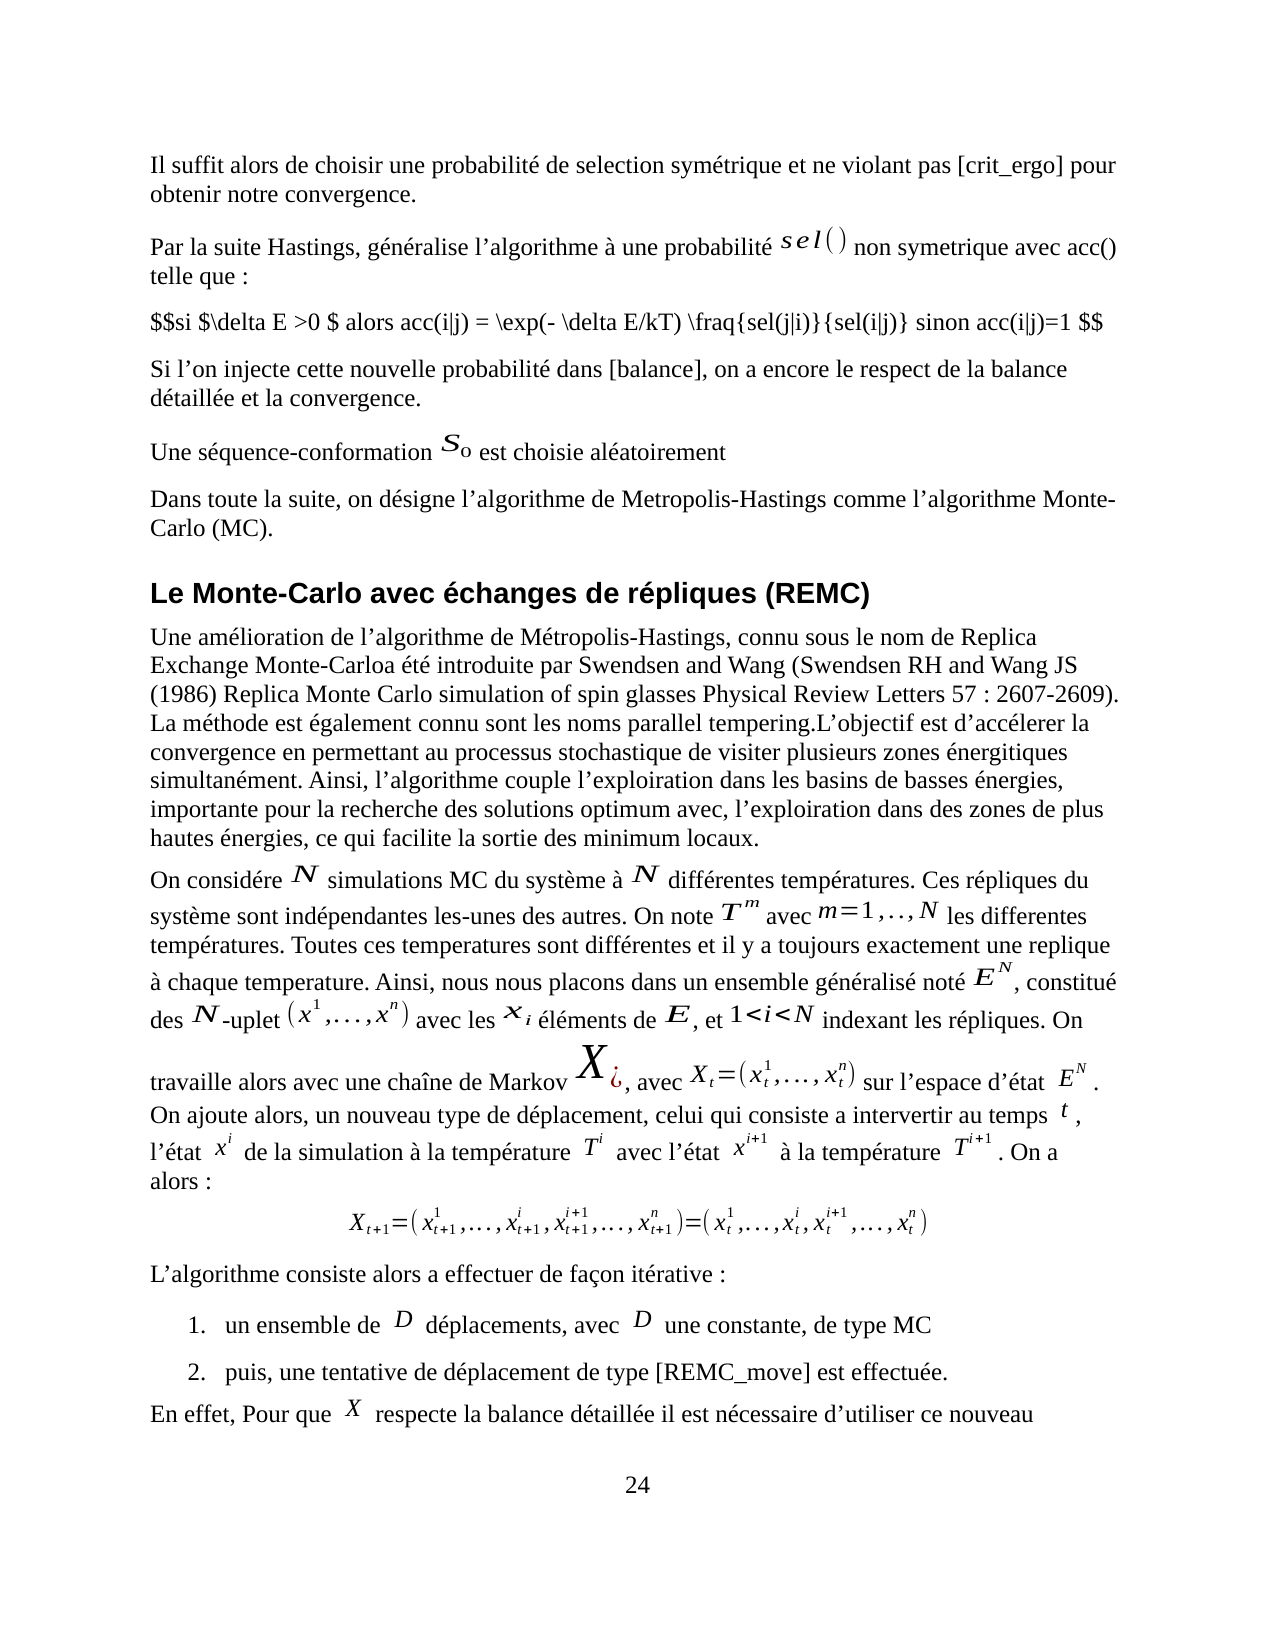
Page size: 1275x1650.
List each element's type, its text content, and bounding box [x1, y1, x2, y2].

subtitle Le Monte-Carlo avec échanges de répliques (REMC) [150, 576, 1125, 609]
list un ensemble de déplacements, avec une constante, de type MC [187, 1306, 1125, 1339]
text Une séquence-conformation est choisie aléatoirement [150, 429, 1125, 466]
text Dans toute la suite, on désigne l’algorithme de Metropolis-Hastings comme l’algorithme Monte-Carlo (MC). [150, 484, 1125, 542]
text Si l’on injecte cette nouvelle probabilité dans [balance], on a encore le respect de la balance détaillée et la convergence. [150, 354, 1125, 412]
text On considére simulations MC du système à différentes températures. Ces répliques du système sont indépendantes les-unes des autres. On note avec les differentes températures. Toutes ces temperatures sont différentes et il y a toujours exactement une replique à chaque temperature. Ainsi, nous nous placons dans un ensemble généralisé noté , constitué des -uplet avec les éléments de , et indexant les répliques. On travaille alors avec une chaîne de Markov , avec sur l’espace d’état . On ajoute alors, un nouveau type de déplacement, celui qui consiste a intervertir au temps , l’état de la simulation à la température avec l’état à la température . On a alors : [150, 861, 1125, 1194]
text Une amélioration de l’algorithme de Métropolis-Hastings, connu sous le nom de Replica Exchange Monte-Carloa été introduite par Swendsen and Wang (Swendsen RH and Wang JS (1986) Replica Monte Carlo simulation of spin glasses Physical Review Letters 57 : 2607-2609). La méthode est également connu sont les noms parallel tempering.L’objectif est d’accélerer la convergence en permettant au processus stochastique de visiter plusieurs zones énergitiques simultanément. Ainsi, l’algorithme couple l’exploiration dans les basins de basses énergies, importante pour la recherche des solutions optimum avec, l’exploiration dans des zones de plus hautes énergies, ce qui facilite la sortie des minimum locaux. [150, 622, 1125, 852]
text En effet, Pour que respecte la balance détaillée il est nécessaire d’utiliser ce nouveau [150, 1394, 1125, 1427]
text $$si $\delta E >0 $ alors acc(i|j) = \exp(- \delta E/kT) \fraq{sel(j|i)}{sel(i|j)} sinon acc(i|j)=1 $$ [150, 307, 1125, 336]
text Par la suite Hastings, généralise l’algorithme à une probabilité non symetrique avec acc() telle que : [150, 225, 1125, 289]
list puis, une tentative de déplacement de type [REMC_move] est effectuée. [187, 1357, 1125, 1385]
text L’algorithme consiste alors a effectuer de façon itérative : [150, 1259, 1125, 1288]
text Il suffit alors de choisir une probabilité de selection symétrique et ne violant pas [crit_ergo] pour obtenir notre convergence. [150, 150, 1125, 207]
